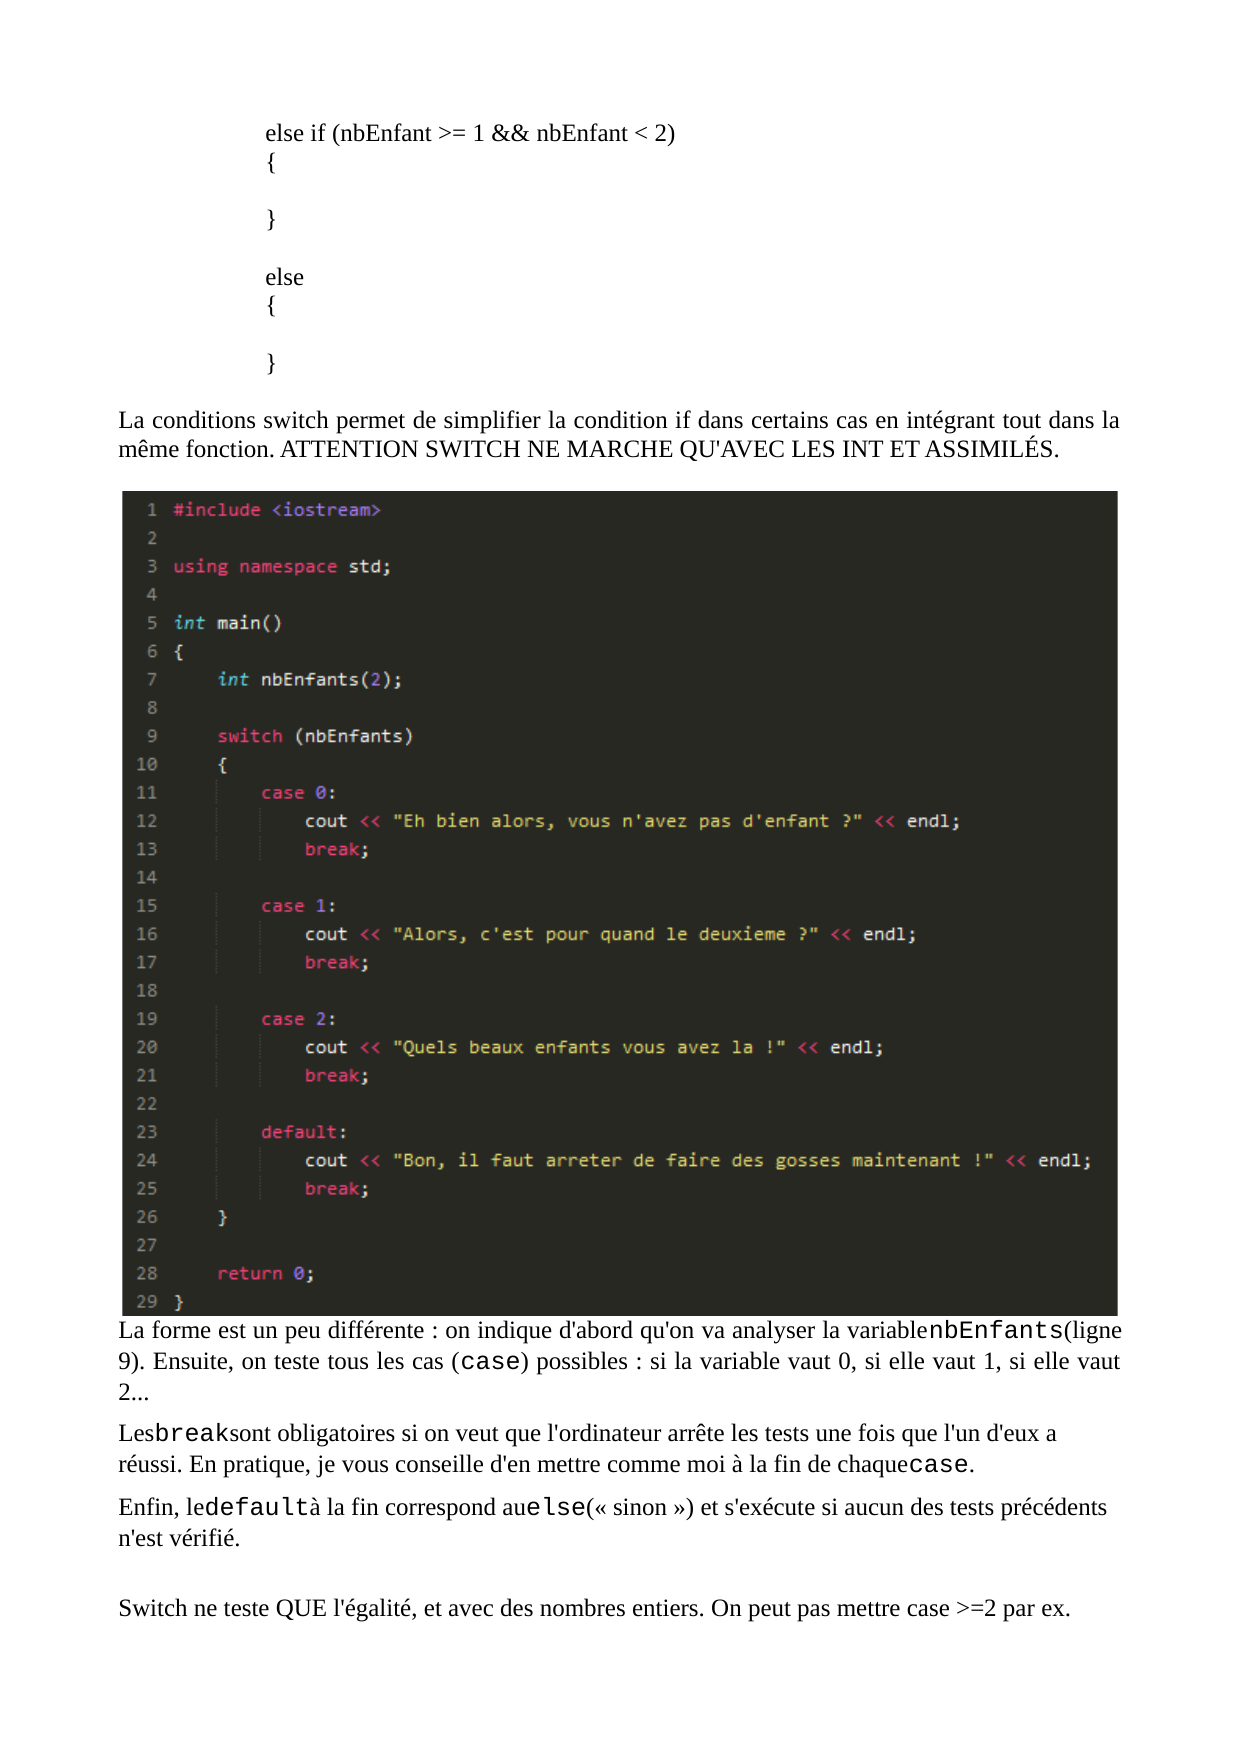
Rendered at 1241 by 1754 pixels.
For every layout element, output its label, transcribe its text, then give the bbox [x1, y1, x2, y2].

text } [118, 204, 1122, 233]
text Enfin, ledefaultà la fin correspond auelse(« sinon ») et s'exécute si aucun des tests précédents n'est vérifié. [118, 1492, 1122, 1552]
text Switch ne teste QUE l'égalité, et avec des nombres entiers. On peut pas mettre case >=2 par ex. [118, 1593, 1122, 1622]
text { [118, 291, 1122, 319]
text La conditions switch permet de simplifier la condition if dans certains cas en intégrant tout dans la même fonction. ATTENTION SWITCH NE MARCHE QU'AVEC LES INT ET ASSIMILÉS. [118, 406, 1122, 463]
text { [118, 147, 1122, 176]
text } [118, 348, 1122, 377]
text else [118, 262, 1122, 291]
text Lesbreaksont obligatoires si on veut que l'ordinateur arrête les tests une fois que l'un d'eux a réussi. En pratique, je vous conseille d'en mettre comme moi à la fin de chaquecase. [118, 1418, 1122, 1480]
text else if (nbEnfant >= 1 && nbEnfant < 2) [118, 118, 1122, 147]
text La forme est un peu différente : on indique d'abord qu'on va analyser la variablenbEnfants(ligne 9). Ensuite, on teste tous les cas (case) possibles : si la variable vaut 0, si elle vaut 1, si elle vaut 2... [118, 492, 1122, 1406]
